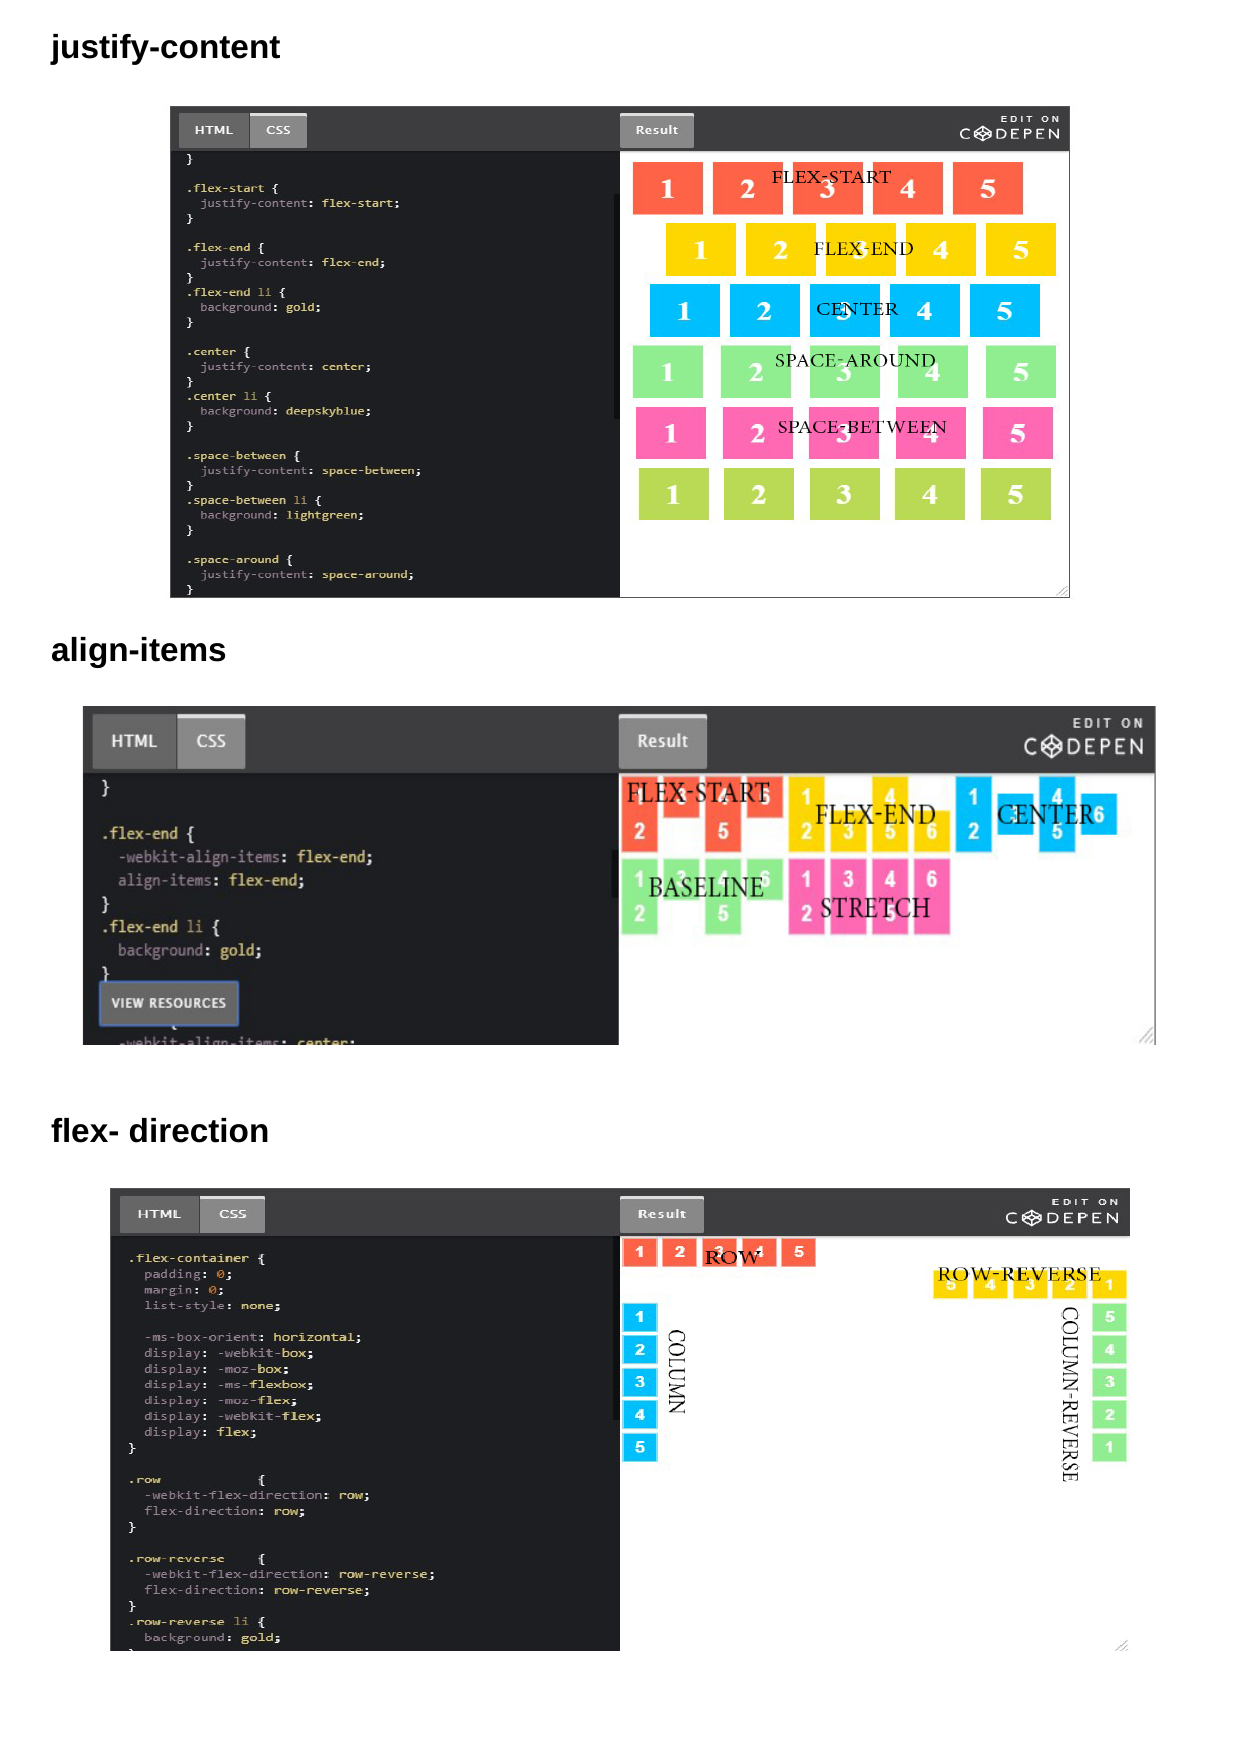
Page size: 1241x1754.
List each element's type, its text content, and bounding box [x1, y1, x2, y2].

text justify-content [51, 27, 1188, 66]
picture [164, 104, 1076, 601]
text align-items [51, 630, 1188, 668]
picture [82, 706, 1157, 1045]
text flex- direction [51, 1111, 1188, 1150]
picture [109, 1188, 1130, 1651]
